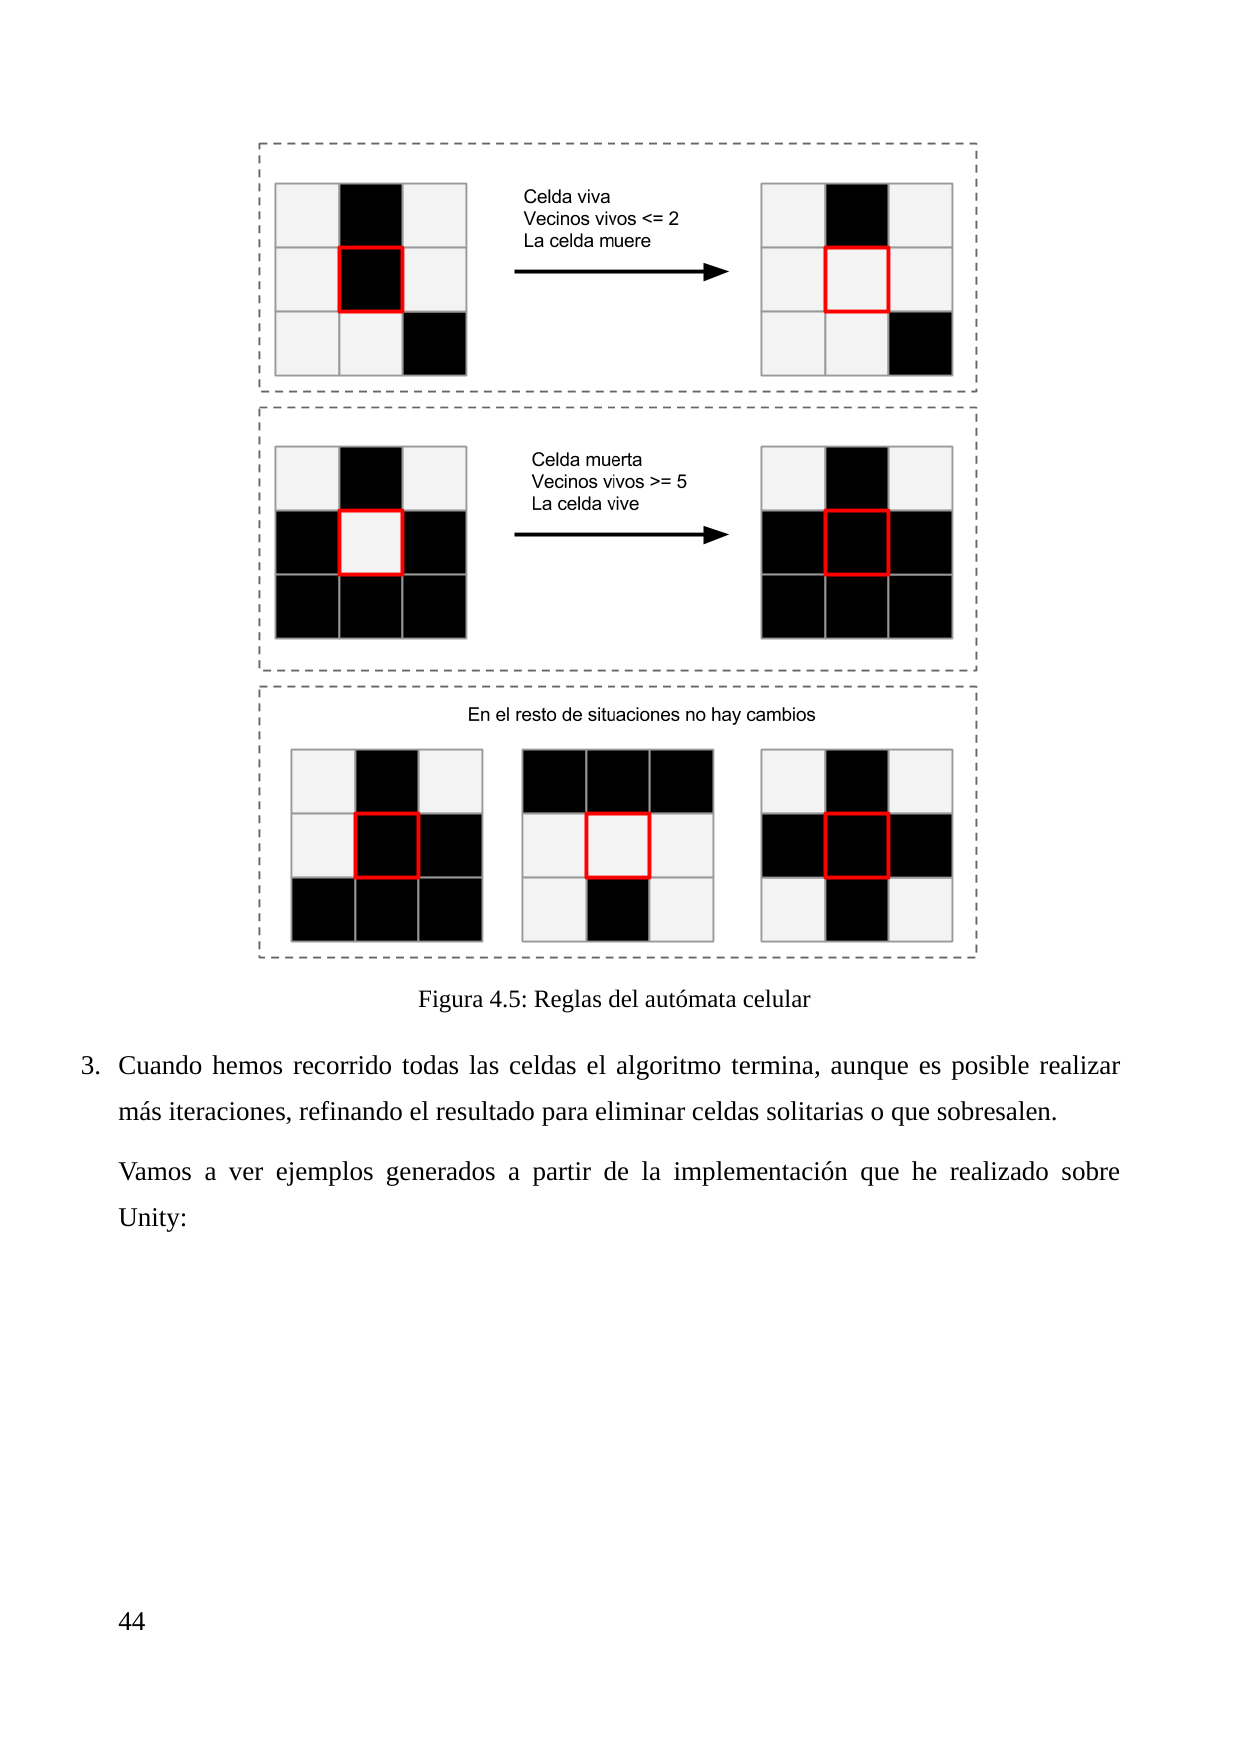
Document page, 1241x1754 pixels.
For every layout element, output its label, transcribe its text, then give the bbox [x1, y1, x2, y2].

list Figura 4.5: Reglas del autómata celular [157, 970, 1072, 1012]
text Vamos a ver ejemplos generados a partir de la implementación que he realizado sobre Unity: [118, 1155, 1122, 1232]
picture [156, 128, 1072, 970]
list Cuando hemos recorrido todas las celdas el algoritmo termina, aunque es posible realizar más iteraciones, refinando el resultado para eliminar celdas solitarias o que sobresalen. [81, 118, 1122, 1127]
